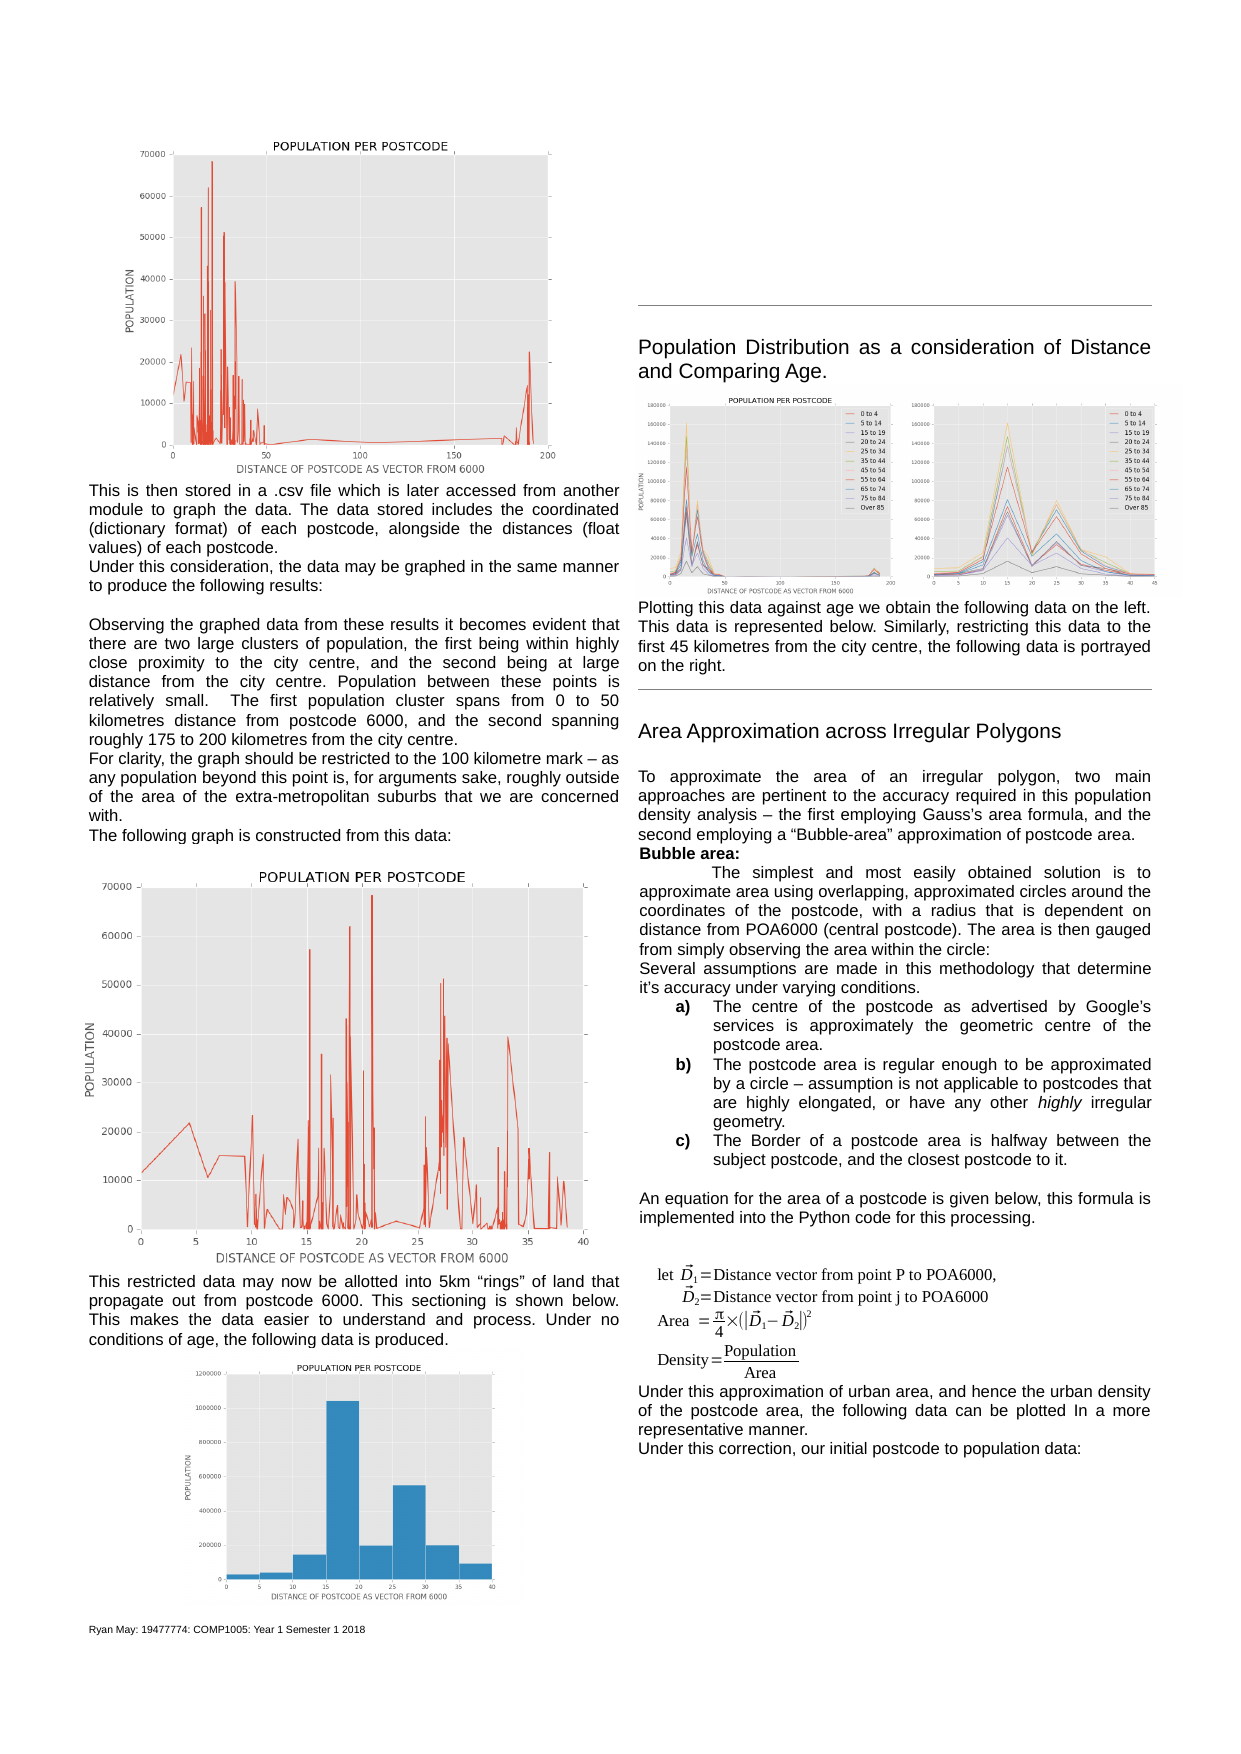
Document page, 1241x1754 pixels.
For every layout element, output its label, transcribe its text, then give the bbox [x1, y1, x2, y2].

text To approximate the area of an irregular polygon, two main approaches are pertinent to the accuracy required in this population density analysis – the first employing Gauss’s area formula, and the second employing a “Bubble-area” approximation of postcode area. [638, 767, 1152, 843]
text Area Approximation across Irregular Polygons [638, 719, 1152, 743]
text This restricted data may now be allotted into 5km “rings” of land that propagate out from postcode 6000. This sectioning is shown below. This makes the data easier to understand and process. Under no conditions of age, the following data is produced. [88, 1272, 620, 1348]
text Under this approximation of urban area, and hence the urban density of the postcode area, the following data can be plotted In a more representative manner. [638, 1381, 1152, 1439]
list The Border of a postcode area is halfway between the subject postcode, and the closest postcode to it. [675, 1131, 1152, 1169]
list The centre of the postcode as advertised by Google’s services is approximately the geometric centre of the postcode area. [675, 997, 1152, 1054]
text Bubble area: [638, 843, 1152, 863]
text The simplest and most easily obtained solution is to approximate area using overlapping, approximated circles around the coordinates of the postcode, with a radius that is dependent on distance from POA6000 (central postcode). The area is then gauged from simply observing the area within the circle: [639, 863, 1152, 958]
text Under this consideration, the data may be graphed in the same manner to produce the following results: [88, 557, 620, 595]
list The postcode area is regular enough to be approximated by a circle – assumption is not applicable to postcodes that are highly elongated, or have any other highly irregular geometry. [675, 1054, 1152, 1131]
picture [183, 1348, 525, 1605]
text Observing the graphed data from these results it becomes evident that there are two large clusters of population, the first being within highly close proximity to the city centre, and the second being at large distance from the city centre. Population between these points is relatively small. The first population cluster spans from 0 to 50 kilometres distance from postcode 6000, and the second spanning roughly 175 to 200 kilometres from the city centre. [88, 614, 620, 749]
text The following graph is constructed from this data: [88, 825, 620, 844]
text Several assumptions are made in this methodology that determine it’s accuracy under varying conditions. [639, 958, 1152, 997]
text For clarity, the graph should be restricted to the 100 kilometre mark – as any population beyond this point is, for arguments sake, roughly outside of the area of the extra-metropolitan suburbs that we are concerned with. [88, 749, 620, 825]
text An equation for the area of a postcode is given below, this formula is implemented into the Python code for this processing. [639, 1188, 1152, 1227]
picture [634, 384, 1183, 598]
text Plotting this data against age we obtain the following data on the left. This data is represented below. Similarly, restricting this data to the first 45 kilometres from the city centre, the following data is portrayed on the right. [638, 598, 1152, 675]
text Population Distribution as a consideration of Distance and Comparing Age. [638, 335, 1152, 383]
text Under this correction, our initial postcode to population data: [638, 1439, 1152, 1458]
picture [69, 844, 639, 1272]
text This is then stored in a .csv file which is later accessed from another module to graph the data. The data stored includes the coordinated (dictionary format) of each postcode, alongside the distances (float values) of each postcode. [88, 118, 620, 557]
picture [112, 118, 596, 481]
